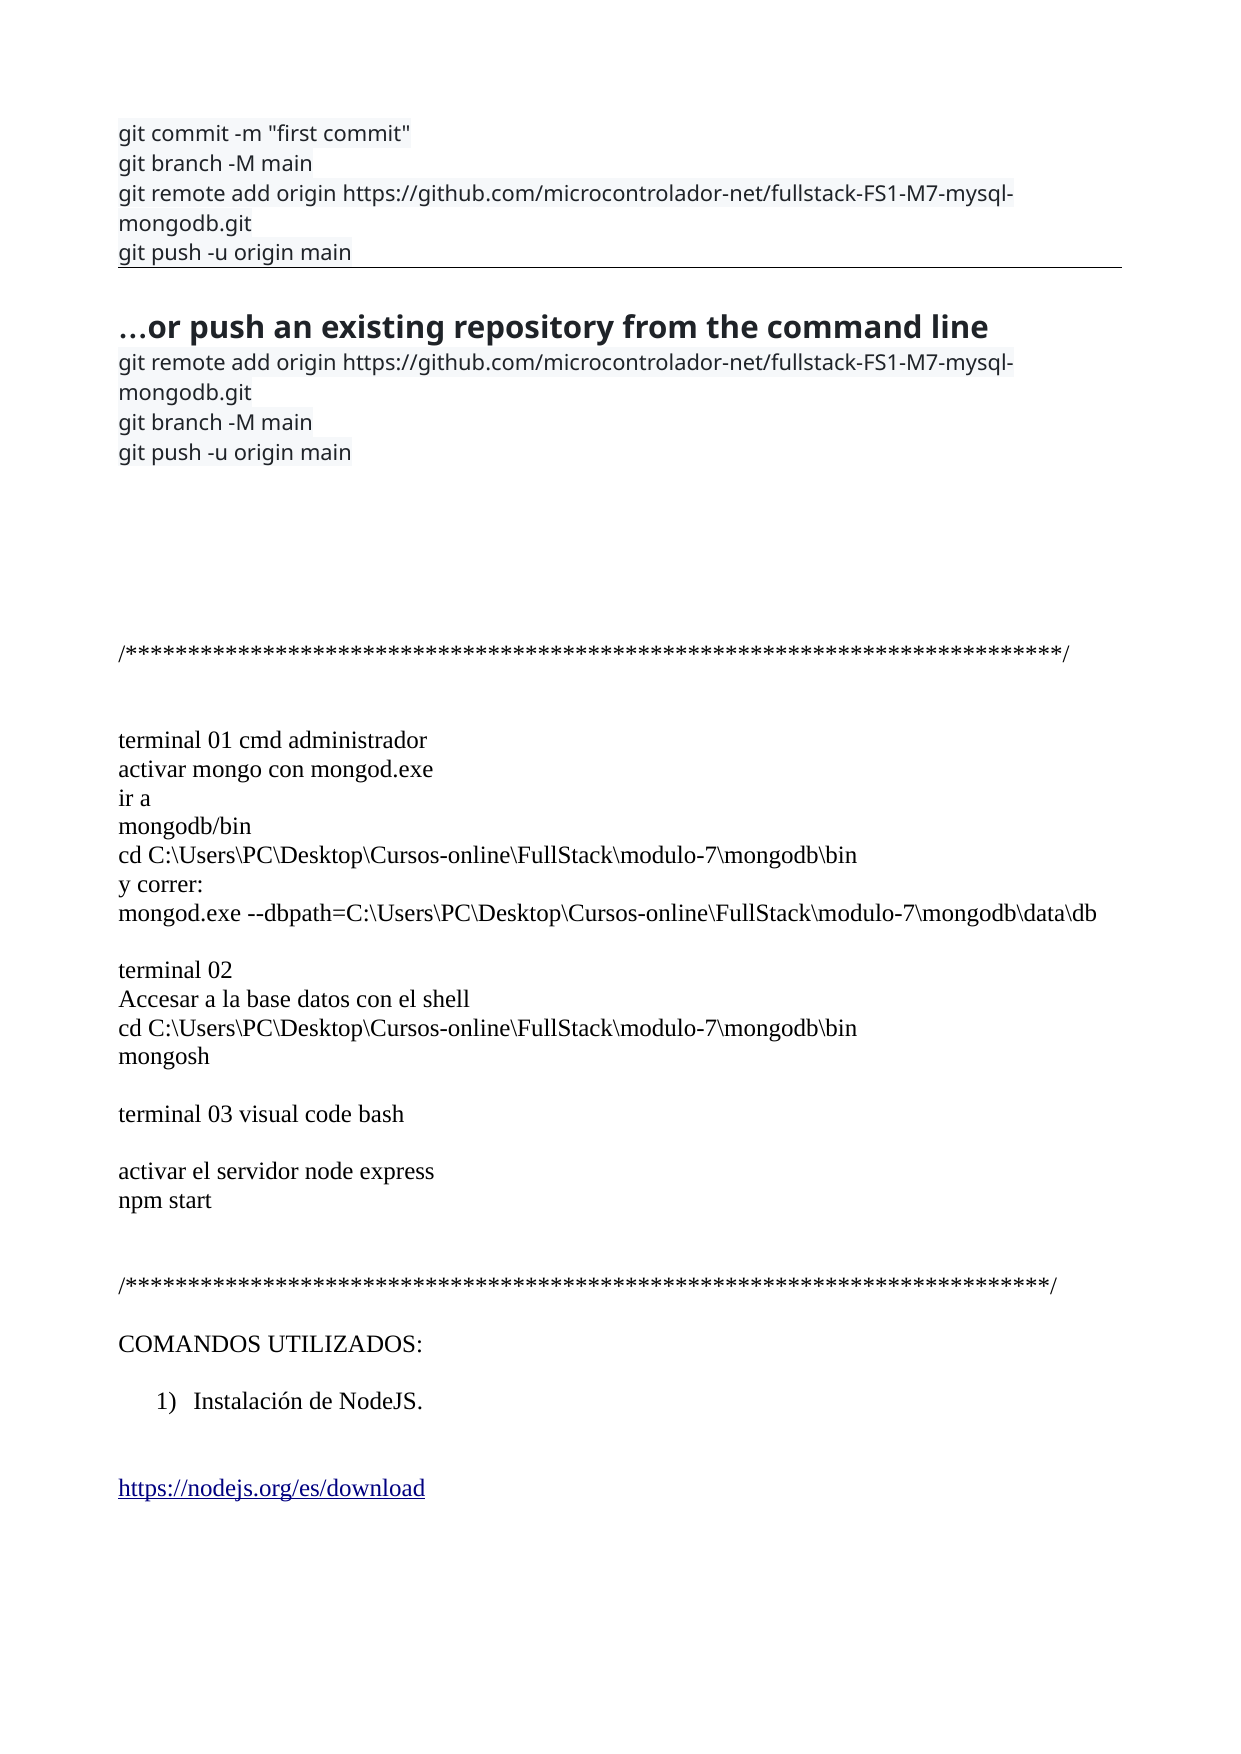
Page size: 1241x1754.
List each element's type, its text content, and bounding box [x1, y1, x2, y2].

text git push -u origin main [118, 237, 1122, 267]
text cd C:\Users\PC\Desktop\Cursos-online\FullStack\modulo-7\mongodb\bin [118, 840, 1122, 869]
text Accesar a la base datos con el shell [118, 984, 1122, 1013]
text /**************************************************************************/ [118, 1271, 1122, 1300]
text git branch -M main [118, 148, 1122, 178]
text git remote add origin https://github.com/microcontrolador-net/fullstack-FS1-M7-mysql-mongodb.git [118, 347, 1122, 407]
text terminal 02 [118, 955, 1122, 984]
text git remote add origin https://github.com/microcontrolador-net/fullstack-FS1-M7-mysql-mongodb.git [118, 178, 1122, 237]
text activar mongo con mongod.exe [118, 754, 1122, 783]
text activar el servidor node express [118, 1156, 1122, 1185]
text mongosh [118, 1041, 1122, 1070]
text npm start [118, 1185, 1122, 1214]
text git push -u origin main [118, 437, 1122, 466]
text terminal 03 visual code bash [118, 1099, 1122, 1128]
text git commit -m "first commit" [118, 118, 1122, 148]
text ir a [118, 783, 1122, 811]
text y correr: [118, 869, 1122, 898]
text cd C:\Users\PC\Desktop\Cursos-online\FullStack\modulo-7\mongodb\bin [118, 1013, 1122, 1041]
text /***************************************************************************/ [118, 639, 1122, 668]
text mongodb/bin [118, 811, 1122, 840]
text mongod.exe --dbpath=C:\Users\PC\Desktop\Cursos-online\FullStack\modulo-7\mongodb\data\db [118, 898, 1122, 926]
list Instalación de NodeJS. [156, 1386, 1122, 1415]
text COMANDOS UTILIZADOS: [118, 1329, 1122, 1358]
text git branch -M main [118, 407, 1122, 437]
text terminal 01 cmd administrador [118, 725, 1122, 754]
text https://nodejs.org/es/download [118, 1473, 1122, 1501]
subtitle …or push an existing repository from the command line [118, 268, 1122, 347]
